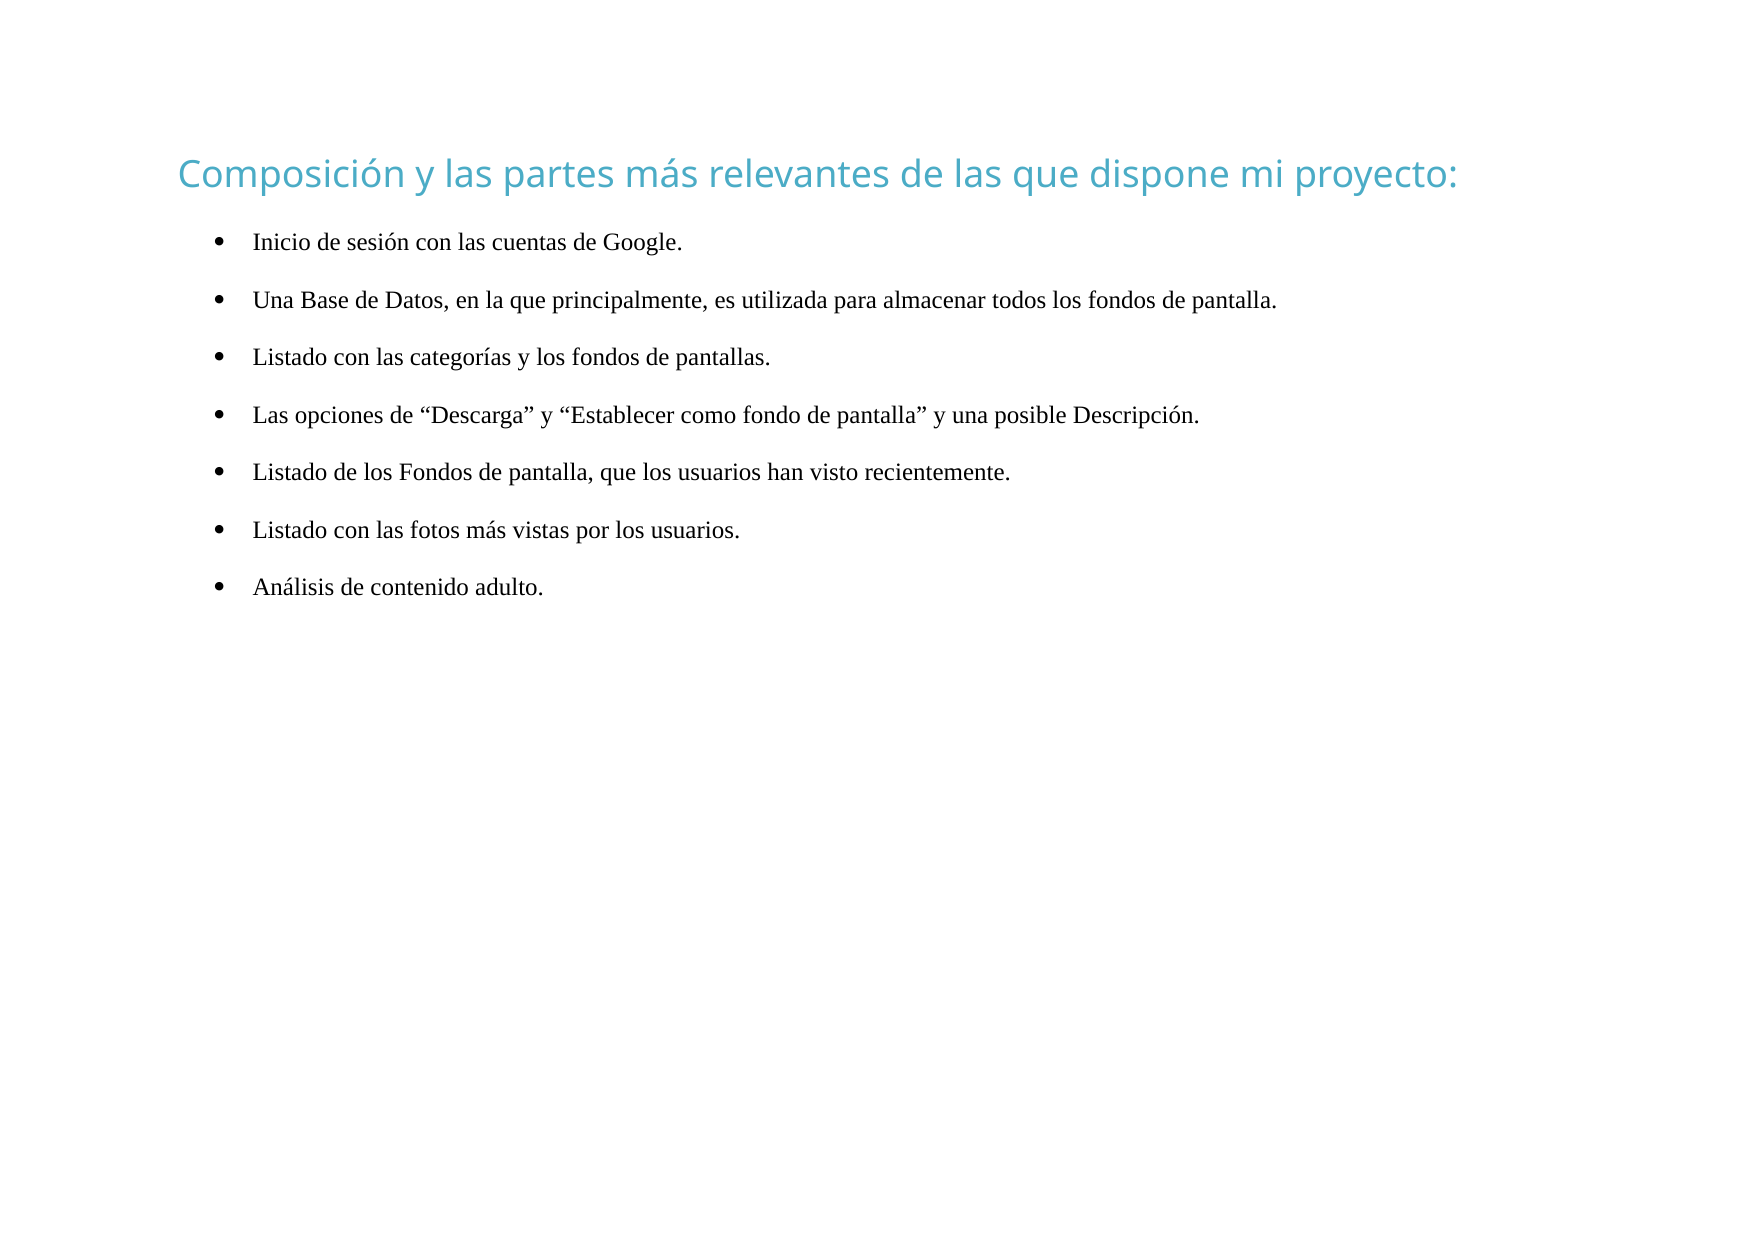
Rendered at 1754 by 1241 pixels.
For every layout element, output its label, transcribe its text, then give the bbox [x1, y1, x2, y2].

list Una Base de Datos, en la que principalmente, es utilizada para almacenar todos los fondos de pantalla. [215, 285, 1577, 314]
list Listado de los Fondos de pantalla, que los usuarios han visto recientemente. [215, 457, 1577, 486]
list Listado con las fotos más vistas por los usuarios. [215, 515, 1577, 544]
list Inicio de sesión con las cuentas de Google. [215, 227, 1577, 256]
list Listado con las categorías y los fondos de pantallas. [215, 342, 1577, 371]
list Las opciones de “Descarga” y “Establecer como fondo de pantalla” y una posible Descripción. [215, 400, 1577, 429]
list Análisis de contenido adulto. [215, 572, 1577, 601]
text Composición y las partes más relevantes de las que dispone mi proyecto: [177, 148, 1577, 199]
